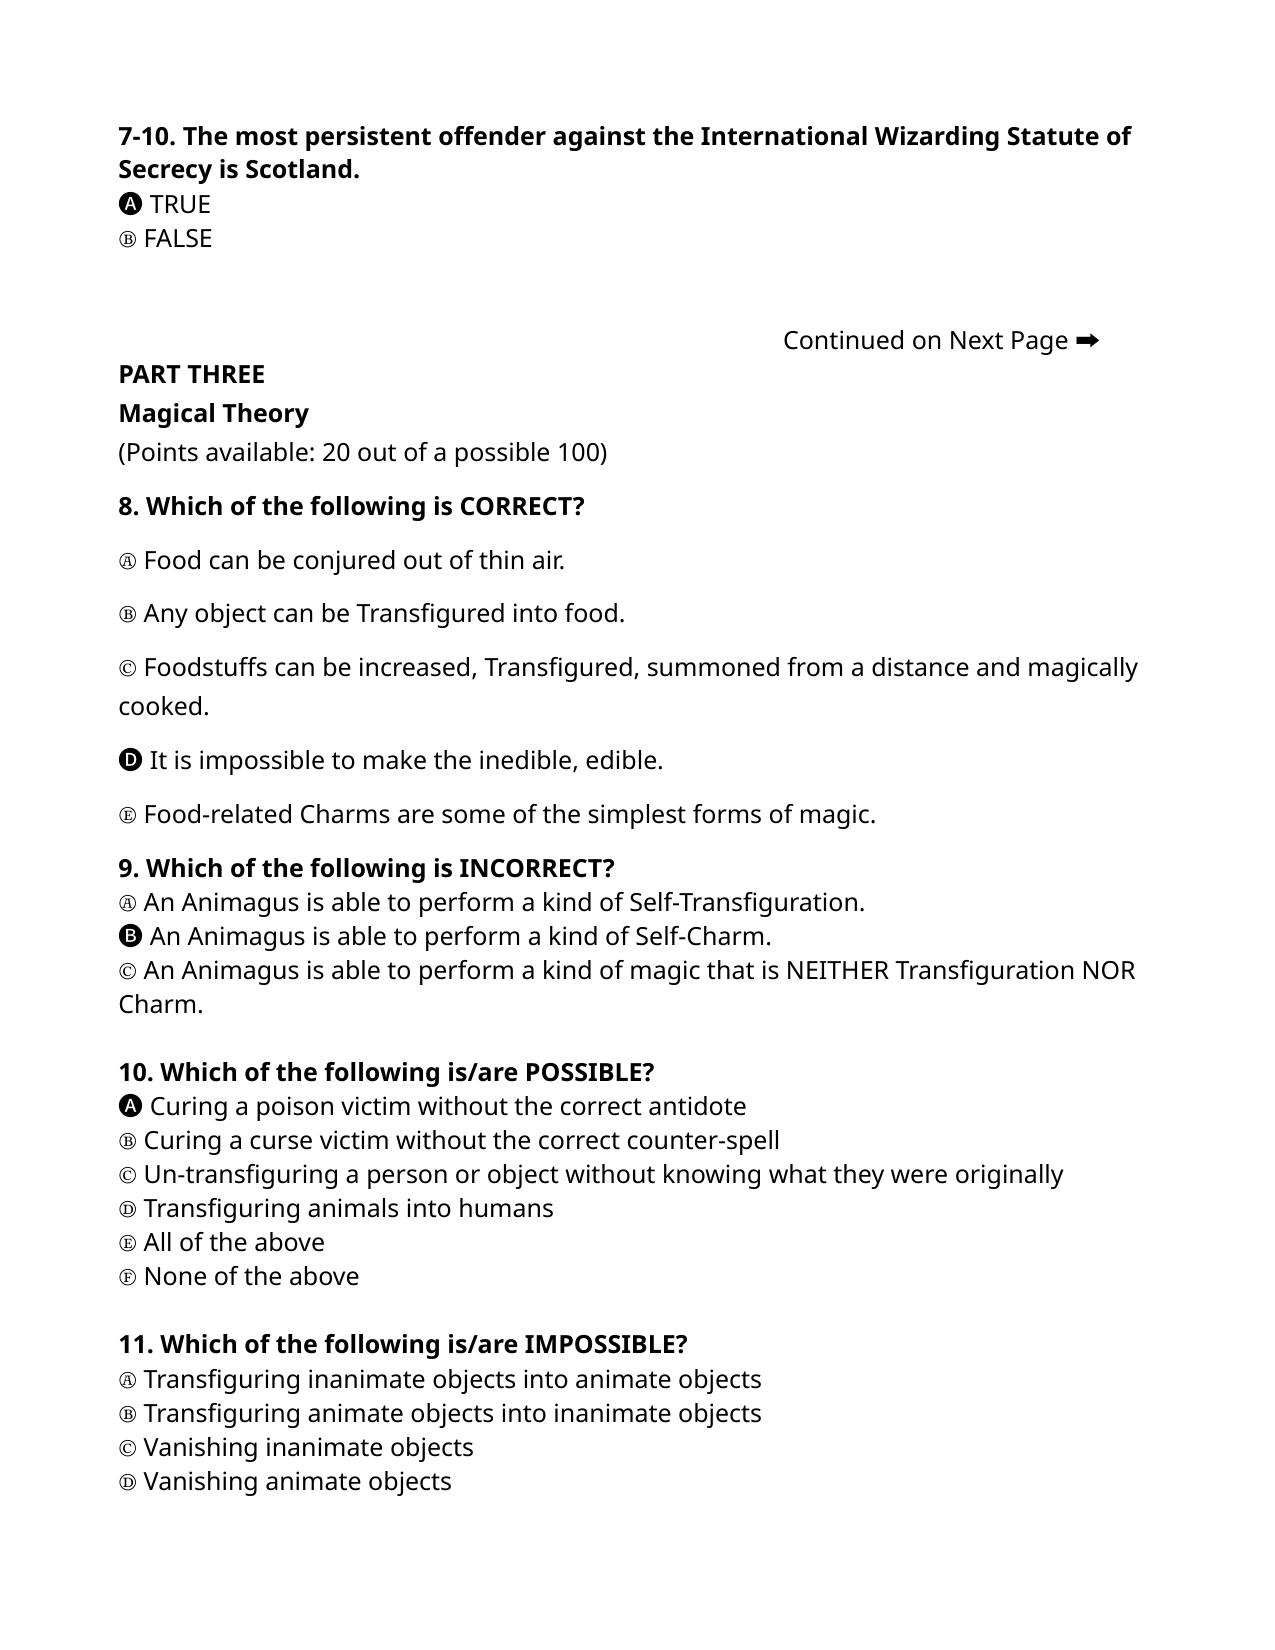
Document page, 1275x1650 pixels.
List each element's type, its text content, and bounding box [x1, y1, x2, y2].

text 7-10. The most persistent offender against the International Wizarding Statute of Secrecy is Scotland. 🅐 TRUE Ⓑ FALSE [118, 118, 1157, 254]
text Ⓐ Food can be conjured out of thin air. [118, 542, 1157, 576]
text Ⓔ Food-related Charms are some of the simplest forms of magic. [118, 797, 1157, 831]
text PART THREE Magical Theory (Points available: 20 out of a possible 100) [118, 357, 1157, 469]
text 9. Which of the following is INCORRECT? Ⓐ An Animagus is able to perform a kind of Self-Transfiguration. 🅑 An Animagus is able to perform a kind of Self-Charm. Ⓒ An Animagus is able to perform a kind of magic that is NEITHER Transfiguration NOR Charm. [118, 850, 1157, 1021]
text 8. Which of the following is CORRECT? [118, 489, 1157, 523]
text 10. Which of the following is/are POSSIBLE? 🅐 Curing a poison victim without the correct antidote Ⓑ Curing a curse victim without the correct counter-spell Ⓒ Un-transfiguring a person or object without knowing what they were originally Ⓓ Transfiguring animals into humans Ⓔ All of the above Ⓕ None of the above [118, 1055, 1157, 1293]
text Ⓒ Foodstuffs can be increased, Transfigured, summoned from a distance and magically cooked. [118, 650, 1157, 723]
text Continued on Next Page 🠲 [118, 322, 1157, 357]
text Ⓑ Any object can be Transfigured into food. [118, 596, 1157, 630]
text 11. Which of the following is/are IMPOSSIBLE? Ⓐ Transfiguring inanimate objects into animate objects Ⓑ Transfiguring animate objects into inanimate objects Ⓒ Vanishing inanimate objects Ⓓ Vanishing animate objects [118, 1327, 1157, 1497]
text 🅓 It is impossible to make the inedible, edible. [118, 743, 1157, 777]
